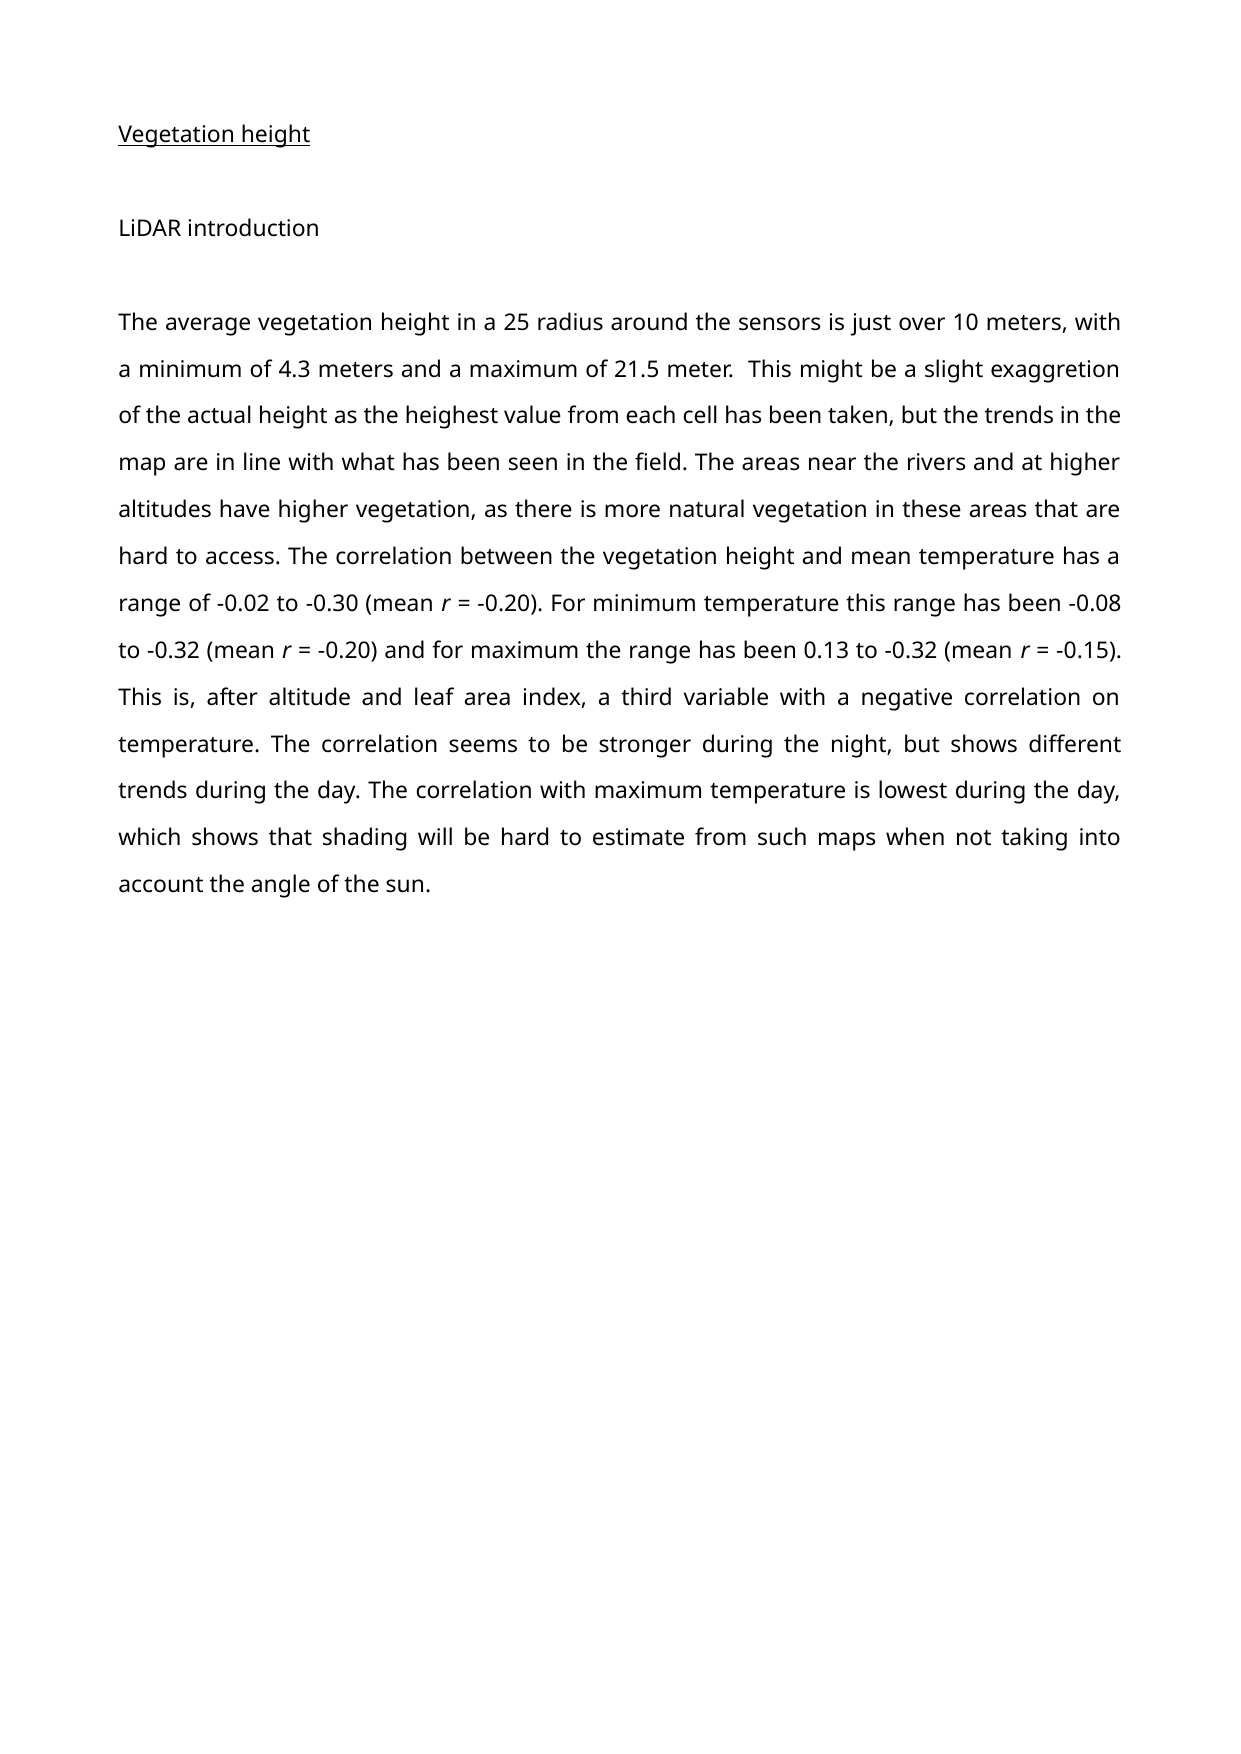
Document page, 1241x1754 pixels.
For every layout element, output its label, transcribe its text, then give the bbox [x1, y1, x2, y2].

text Vegetation height [118, 118, 1122, 149]
text LiDAR introduction [118, 212, 1122, 243]
text The average vegetation height in a 25 radius around the sensors is just over 10 meters, with a minimum of 4.3 meters and a maximum of 21.5 meter. This might be a slight exaggretion of the actual height as the heighest value from each cell has been taken, but the trends in the map are in line with what has been seen in the field. The areas near the rivers and at higher altitudes have higher vegetation, as there is more natural vegetation in these areas that are hard to access. The correlation between the vegetation height and mean temperature has a range of -0.02 to -0.30 (mean r = -0.20). For minimum temperature this range has been -0.08 to -0.32 (mean r = -0.20) and for maximum the range has been 0.13 to -0.32 (mean r = -0.15). This is, after altitude and leaf area index, a third variable with a negative correlation on temperature. The correlation seems to be stronger during the night, but shows different trends during the day. The correlation with maximum temperature is lowest during the day, which shows that shading will be hard to estimate from such maps when not taking into account the angle of the sun. [118, 306, 1122, 899]
